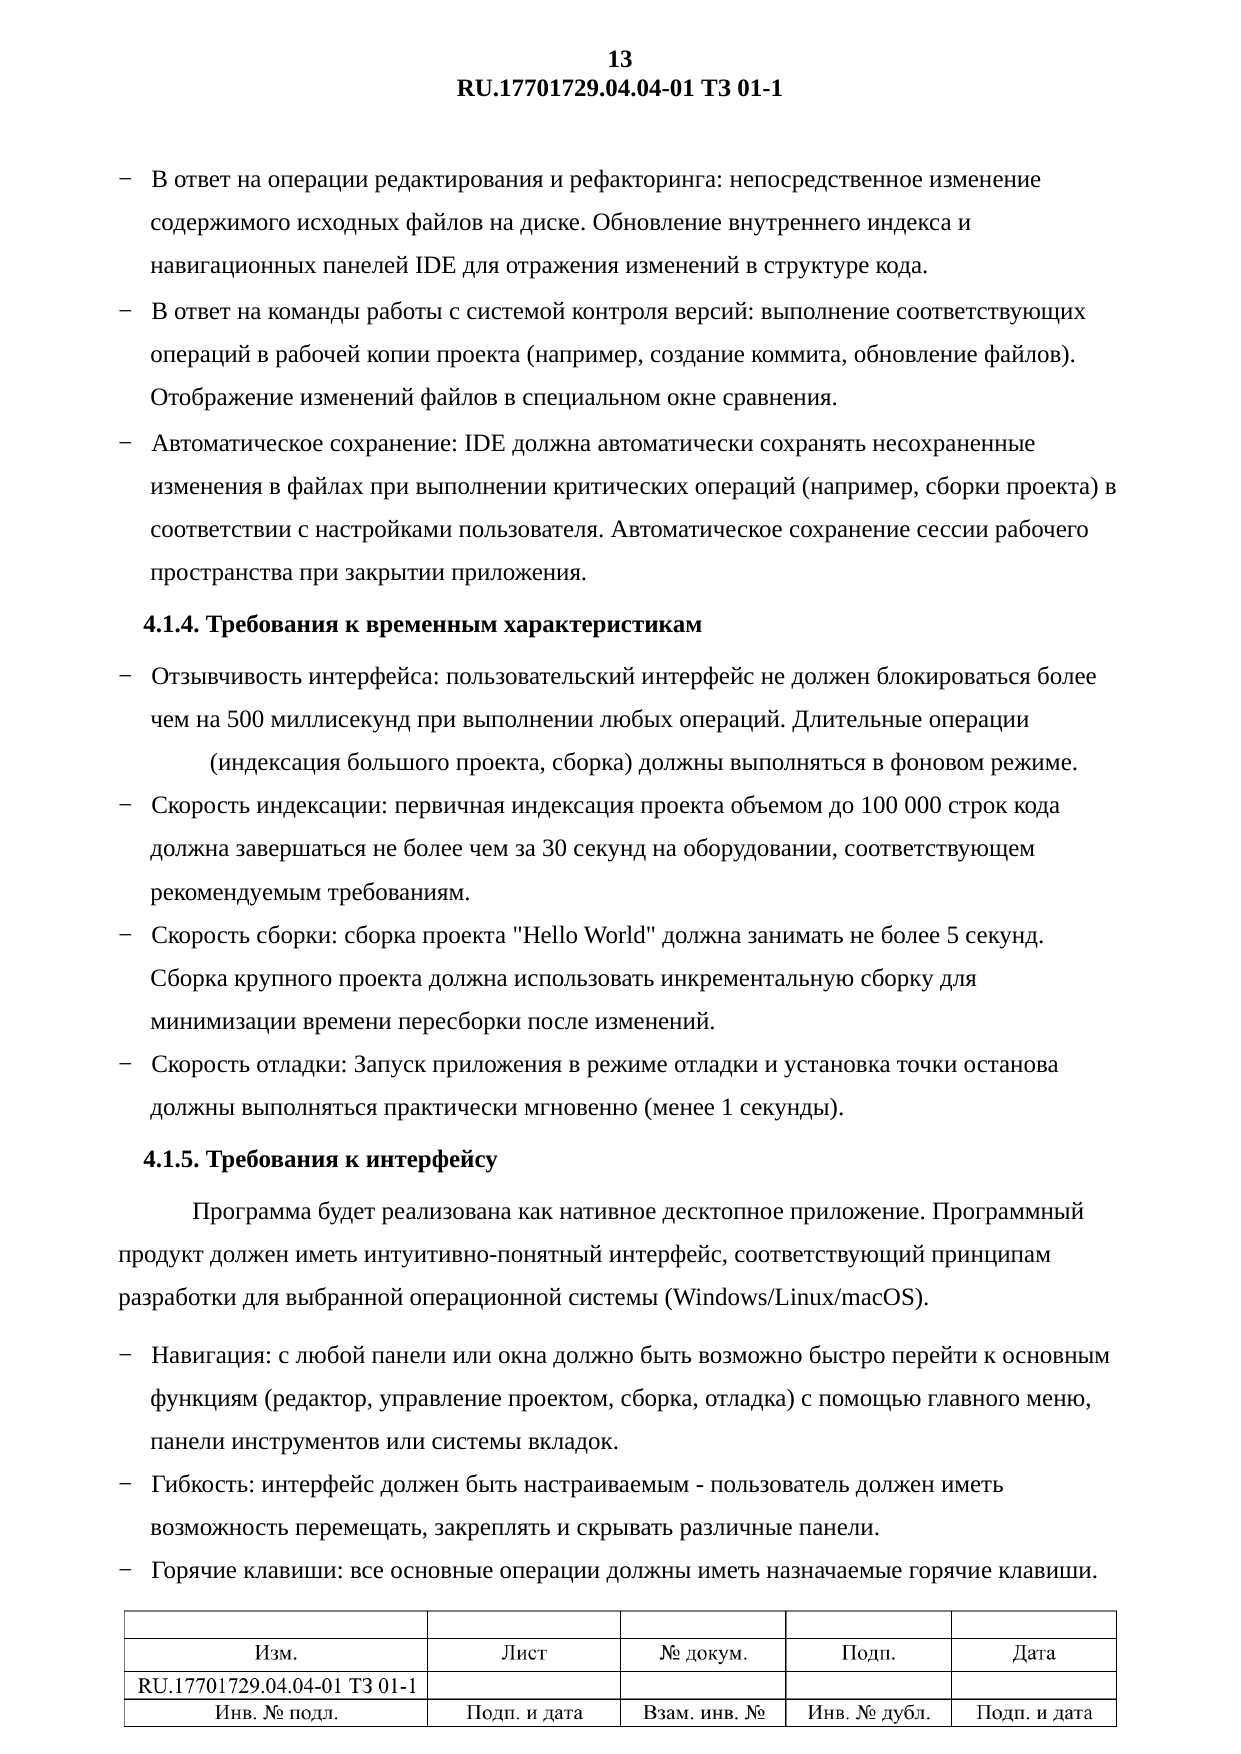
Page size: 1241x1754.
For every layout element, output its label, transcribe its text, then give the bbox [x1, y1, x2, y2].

text 4.1.5. Требования к интерфейсу [118, 1144, 1122, 1173]
text 4.1.4. Требования к временным характеристикам [118, 609, 1122, 638]
text − В ответ на операции редактирования и рефакторинга: непосредственное изменение ㅤㅤㅤ ㅤ содержимого исходных файлов на диске. Обновление внутреннего индекса и ㅤㅤㅤㅤㅤㅤ ㅤ навигационных панелей IDE для отражения изменений в структуре кода. [118, 164, 1122, 279]
text − Отзывчивость интерфейса: пользовательский интерфейс не должен блокироваться более ㅤ чем на 500 миллисекунд при выполнении любых операций. Длительные операции ㅤㅤㅤ ㅤ ㅤ (индексация большого проекта, сборка) должны выполняться в фоновом режиме. − Скорость индексации: первичная индексация проекта объемом до 100 000 строк кода ㅤㅤ ㅤ должна завершаться не более чем за 30 секунд на оборудовании, соответствующем ㅤㅤㅤ ㅤ рекомендуемым требованиям. − Скорость сборки: сборка проекта "Hello World" должна занимать не более 5 секунд. ㅤㅤㅤ ㅤ Сборка крупного проекта должна использовать инкрементальную сборку для ㅤㅤㅤㅤㅤㅤ ㅤ минимизации времени пересборки после изменений. − Скорость отладки: Запуск приложения в режиме отладки и установка точки останова ㅤㅤ ㅤ должны выполняться практически мгновенно (менее 1 секунды). [118, 661, 1122, 1121]
text − Автоматическое сохранение: IDE должна автоматически сохранять несохраненные ㅤㅤㅤ ㅤ изменения в файлах при выполнении критических операций (например, сборки проекта) в ㅤ соответствии с настройками пользователя. Автоматическое сохранение сессии рабочего ㅤ ㅤ пространства при закрытии приложения. [118, 428, 1122, 586]
text − Навигация: с любой панели или окна должно быть возможно быстро перейти к основным ㅤ функциям (редактор, управление проектом, сборка, отладка) с помощью главного меню, ㅤ ㅤ панели инструментов или системы вкладок. − Гибкость: интерфейс должен быть настраиваемым - пользователь должен иметь ㅤㅤㅤ ㅤ ㅤ возможность перемещать, закреплять и скрывать различные панели. − Горячие клавиши: все основные операции должны иметь назначаемые горячие клавиши. [118, 1340, 1122, 1584]
text − В ответ на команды работы с системой контроля версий: выполнение соответствующих ㅤ ㅤ операций в рабочей копии проекта (например, создание коммита, обновление файлов). ㅤ ㅤ Отображение изменений файлов в специальном окне сравнения. [118, 296, 1122, 411]
text Программа будет реализована как нативное десктопное приложение. Программный продукт должен иметь интуитивно-понятный интерфейс, соответствующий принципам разработки для выбранной операционной системы (Windows/Linux/macOS). [118, 1196, 1122, 1311]
picture [118, 1605, 1123, 1734]
